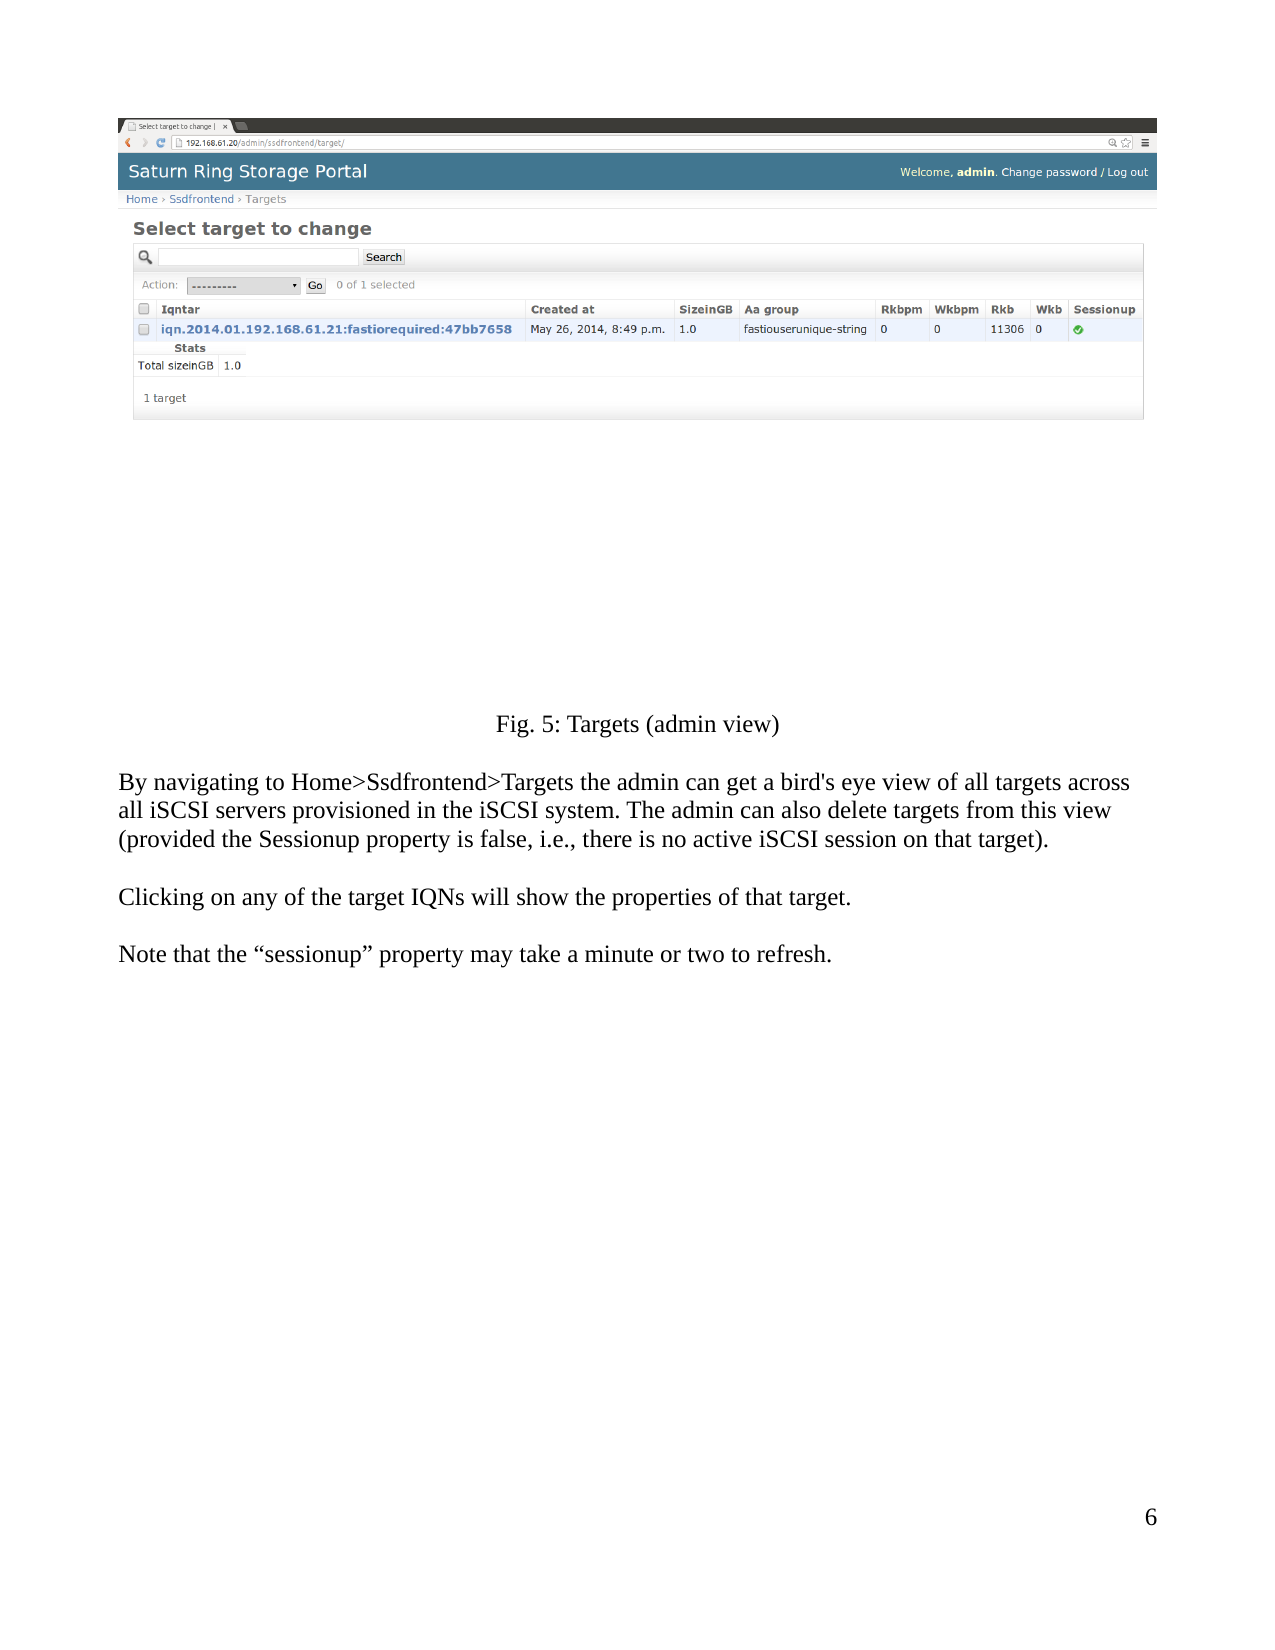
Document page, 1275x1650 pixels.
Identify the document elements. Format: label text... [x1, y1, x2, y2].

text Note that the “sessionup” property may take a minute or two to refresh. [118, 939, 1157, 968]
text By navigating to Home>Ssdfrontend>Targets the admin can get a bird's eye view of all targets across all iSCSI servers provisioned in the iSCSI system. The admin can also delete targets from this view (provided the Sessionup property is false, i.e., there is no active iSCSI session on that target). [118, 767, 1157, 853]
picture [118, 118, 1157, 710]
text Clicking on any of the target IQNs will show the properties of that target. [118, 882, 1157, 911]
text Fig. 5: Targets (admin view) [118, 710, 1157, 738]
